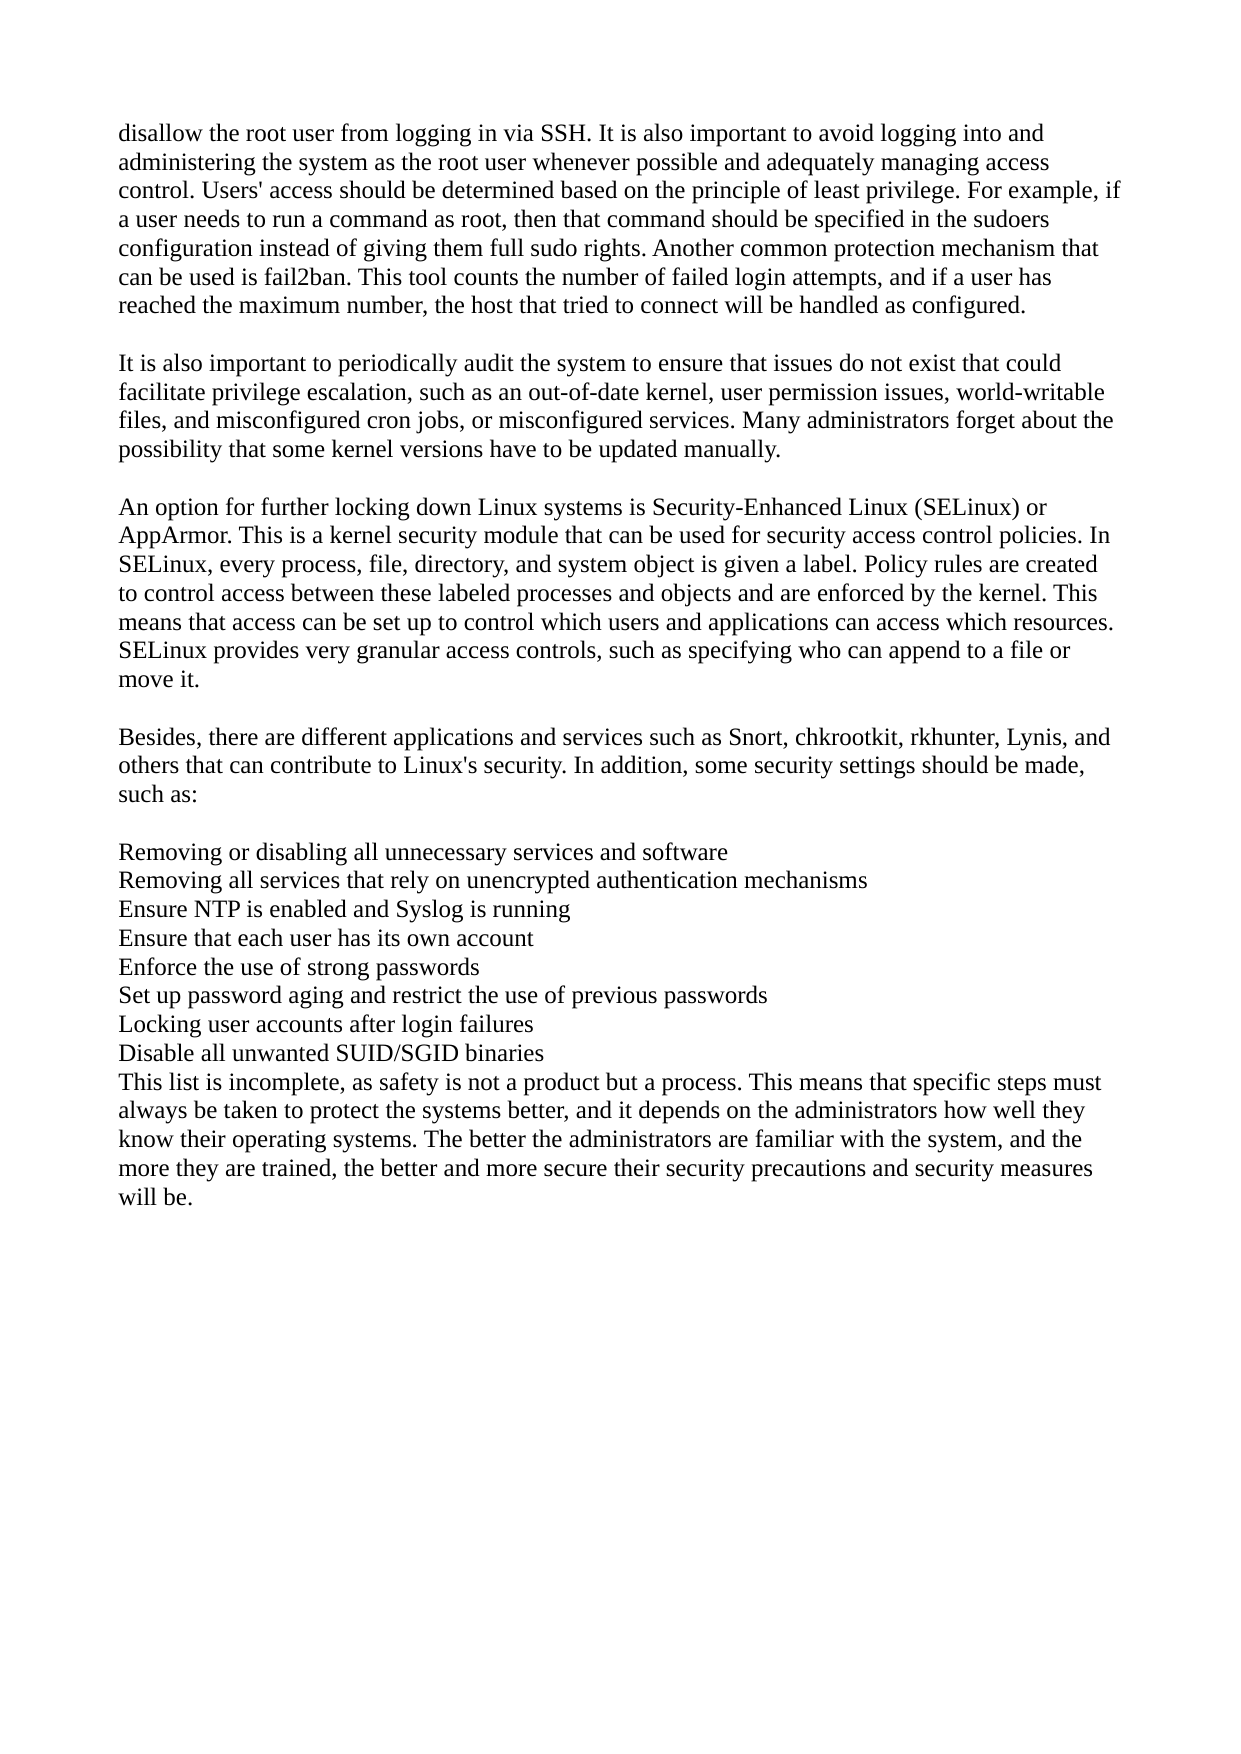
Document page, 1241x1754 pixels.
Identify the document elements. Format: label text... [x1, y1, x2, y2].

text Besides, there are different applications and services such as Snort, chkrootkit, rkhunter, Lynis, and others that can contribute to Linux's security. In addition, some security settings should be made, such as: [118, 722, 1122, 808]
text Disable all unwanted SUID/SGID binaries [118, 1038, 1122, 1067]
text An option for further locking down Linux systems is Security-Enhanced Linux (SELinux) or AppArmor. This is a kernel security module that can be used for security access control policies. In SELinux, every process, file, directory, and system object is given a label. Policy rules are created to control access between these labeled processes and objects and are enforced by the kernel. This means that access can be set up to control which users and applications can access which resources. SELinux provides very granular access controls, such as specifying who can append to a file or move it. [118, 492, 1122, 693]
text Removing all services that rely on unencrypted authentication mechanisms [118, 866, 1122, 894]
text This list is incomplete, as safety is not a product but a process. This means that specific steps must always be taken to protect the systems better, and it depends on the administrators how well they know their operating systems. The better the administrators are familiar with the system, and the more they are trained, the better and more secure their security precautions and security measures will be. [118, 1067, 1122, 1211]
text Locking user accounts after login failures [118, 1009, 1122, 1038]
text Set up password aging and restrict the use of previous passwords [118, 981, 1122, 1009]
text Removing or disabling all unnecessary services and software [118, 837, 1122, 866]
text It is also important to periodically audit the system to ensure that issues do not exist that could facilitate privilege escalation, such as an out-of-date kernel, user permission issues, world-writable files, and misconfigured cron jobs, or misconfigured services. Many administrators forget about the possibility that some kernel versions have to be updated manually. [118, 348, 1122, 463]
text Ensure NTP is enabled and Syslog is running [118, 894, 1122, 923]
text disallow the root user from logging in via SSH. It is also important to avoid logging into and administering the system as the root user whenever possible and adequately managing access control. Users' access should be determined based on the principle of least privilege. For example, if a user needs to run a command as root, then that command should be specified in the sudoers configuration instead of giving them full sudo rights. Another common protection mechanism that can be used is fail2ban. This tool counts the number of failed login attempts, and if a user has reached the maximum number, the host that tried to connect will be handled as configured. [118, 118, 1122, 319]
text Enforce the use of strong passwords [118, 952, 1122, 981]
text Ensure that each user has its own account [118, 923, 1122, 952]
